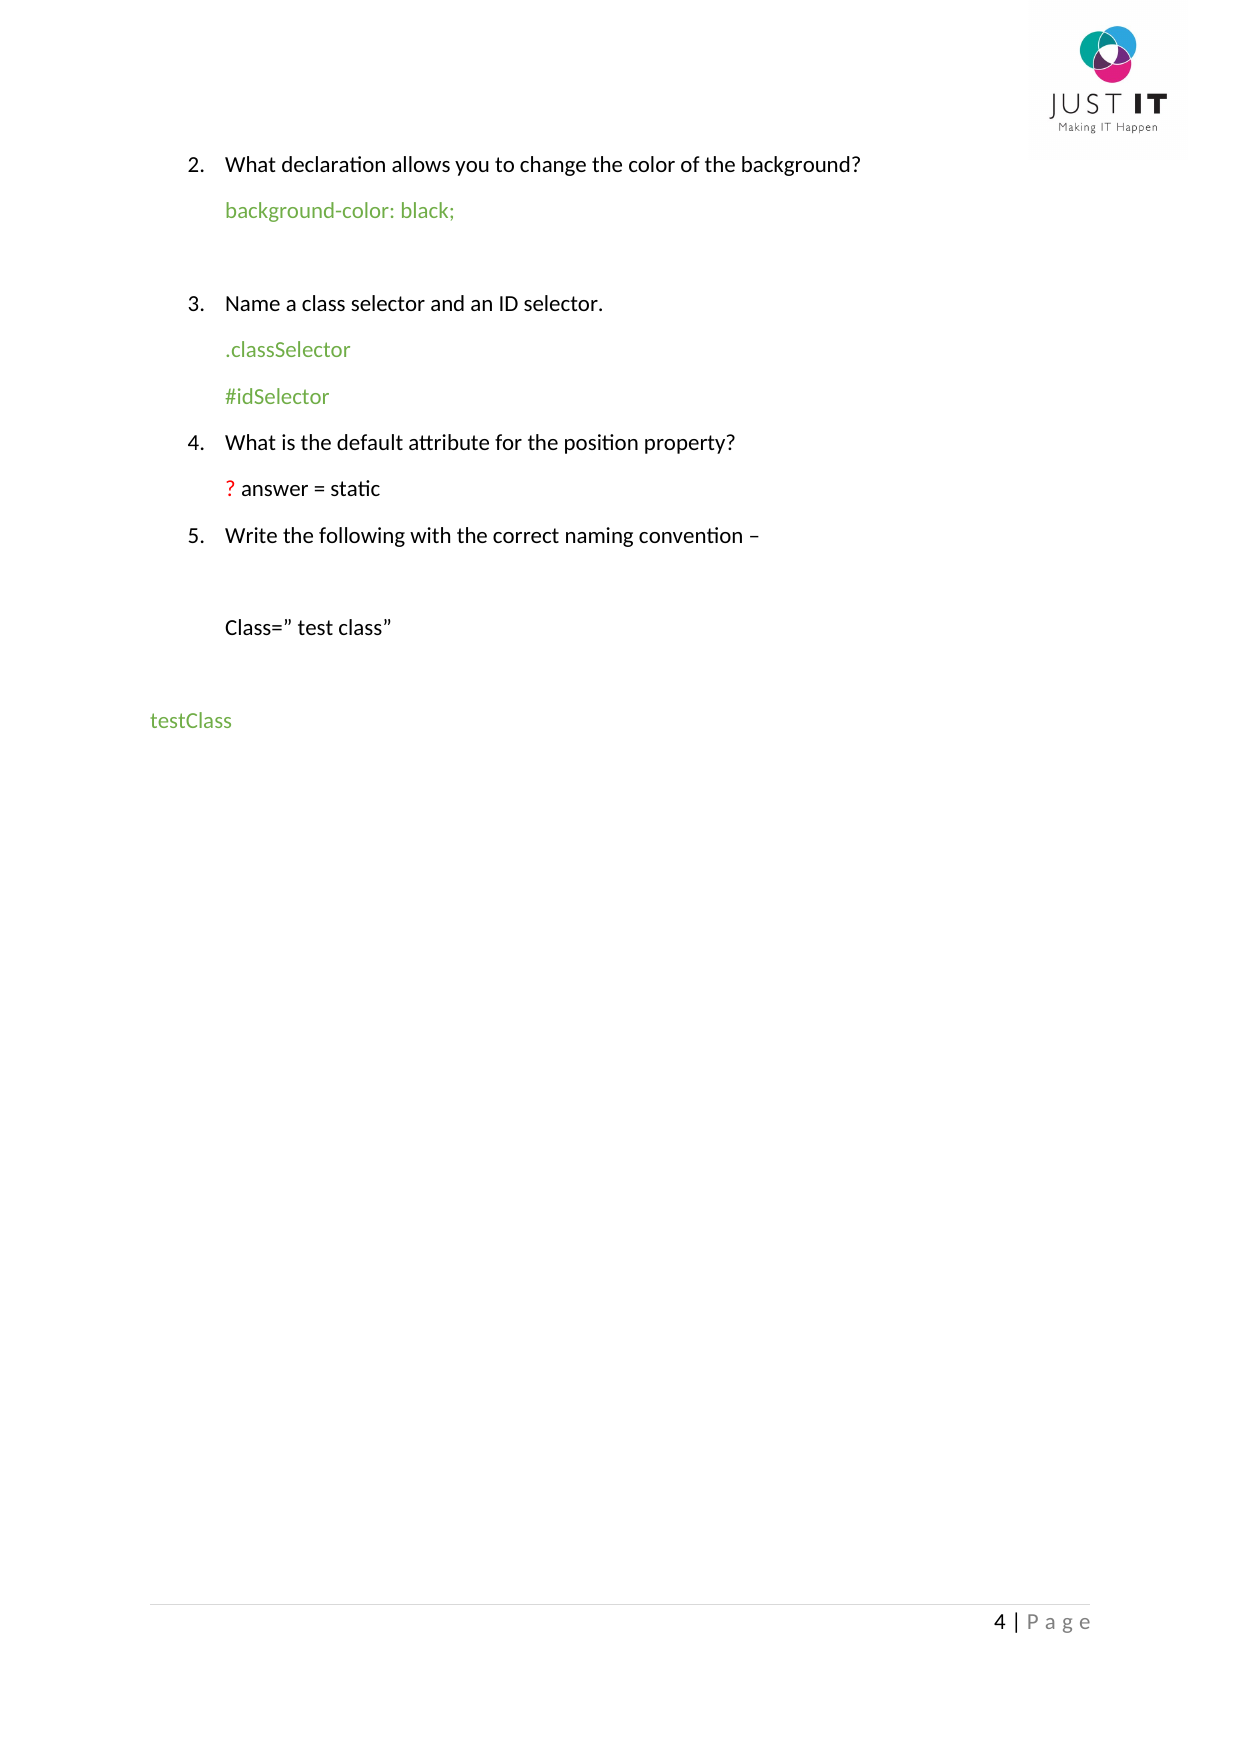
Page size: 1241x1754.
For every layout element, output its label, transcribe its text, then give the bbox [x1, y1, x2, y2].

list What declaration allows you to change the color of the background? [187, 150, 1090, 178]
text #idSelector [225, 382, 1090, 410]
list ? answer = static [225, 474, 1090, 502]
text testClass [150, 706, 1090, 734]
list What is the default attribute for the position property? [187, 428, 1090, 456]
list background-color: black; [225, 196, 1090, 224]
list Write the following with the correct naming convention – [187, 521, 1090, 549]
list Name a class selector and an ID selector. [187, 289, 1090, 317]
text .classSelector [225, 335, 1090, 363]
list Class=” test class” [225, 613, 1090, 642]
